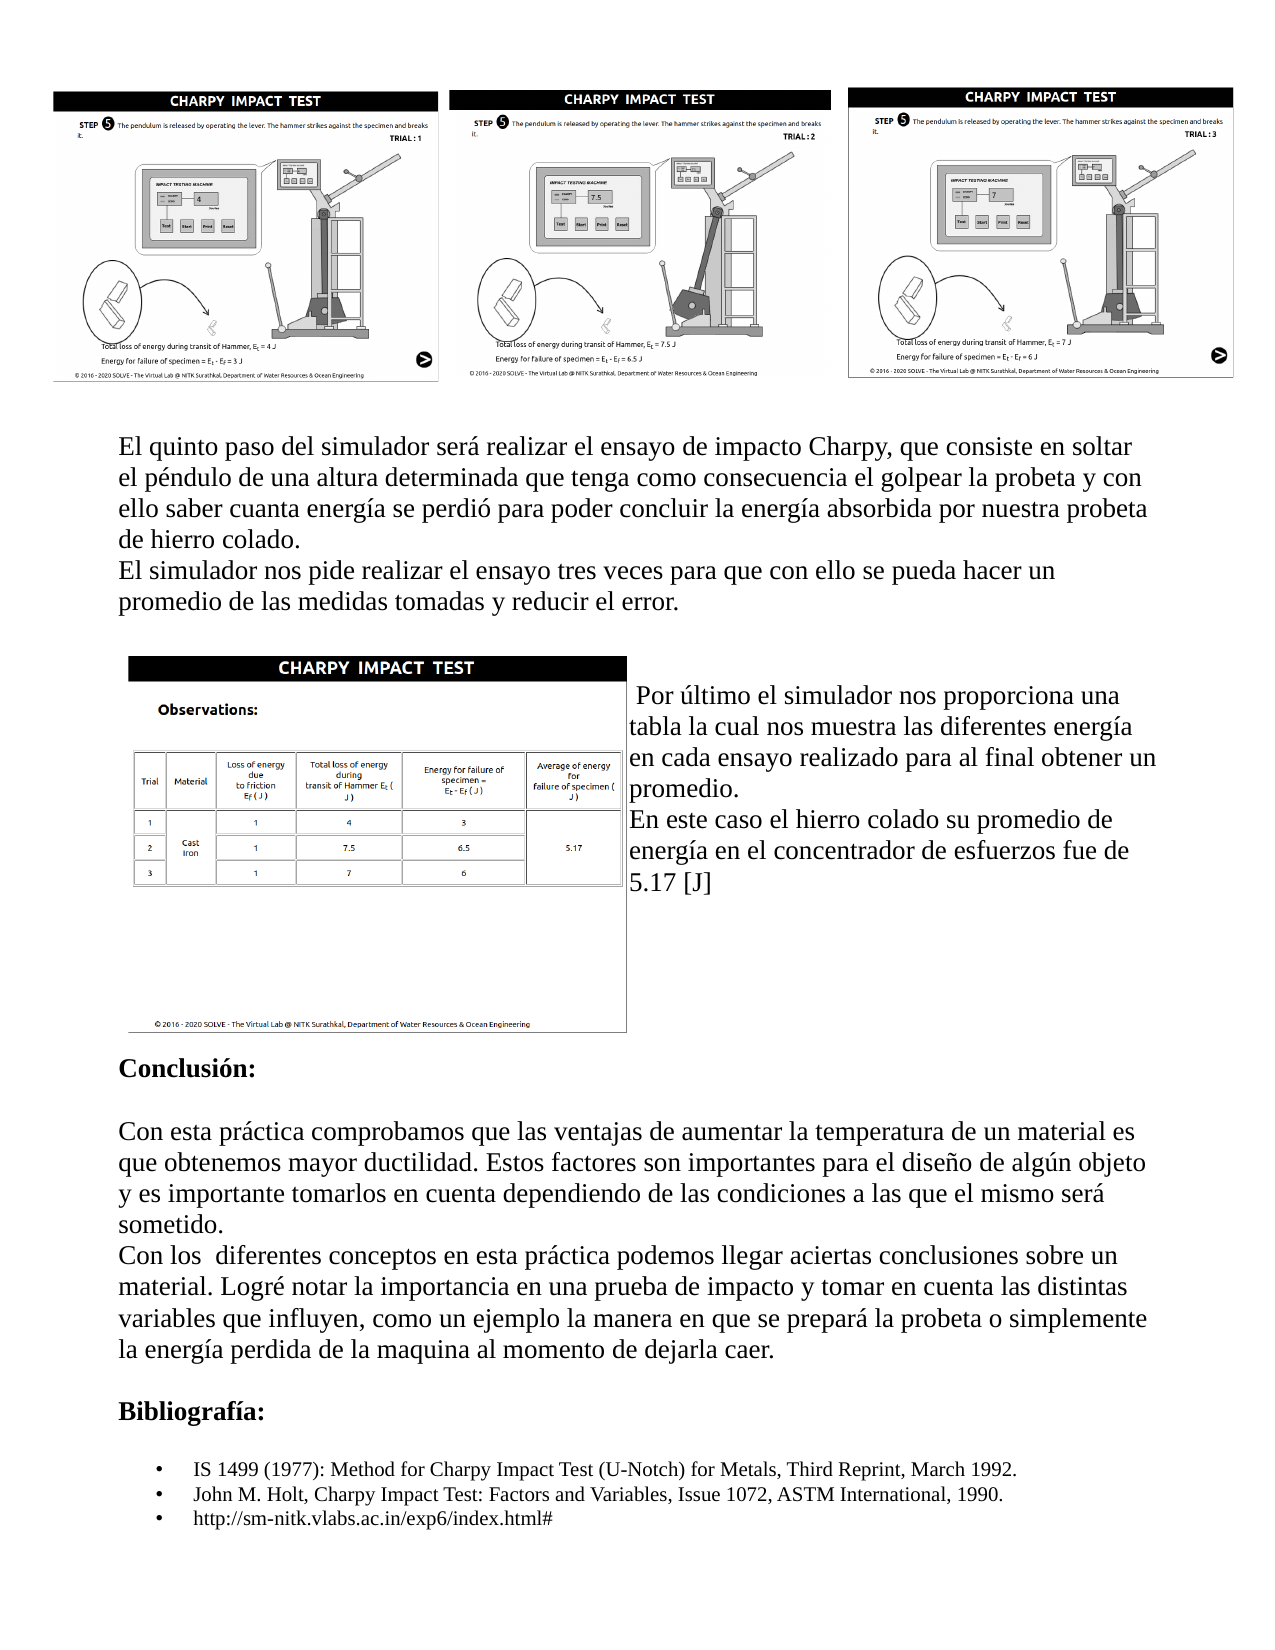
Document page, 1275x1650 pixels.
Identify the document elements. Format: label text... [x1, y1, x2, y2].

text Con esta práctica comprobamos que las ventajas de aumentar la temperatura de un material es que obtenemos mayor ductilidad. Estos factores son importantes para el diseño de algún objeto y es importante tomarlos en cuenta dependiendo de las condiciones a las que el mismo será sometido. [118, 1115, 1157, 1239]
picture [449, 88, 831, 379]
list IS 1499 (1977): Method for Charpy Impact Test (U-Notch) for Metals, Third Reprint, March 1992. [156, 1457, 1157, 1481]
text El simulador nos pide realizar el ensayo tres veces para que con ello se pueda hacer un promedio de las medidas tomadas y reducir el error. [118, 554, 1157, 616]
text El quinto paso del simulador será realizar el ensayo de impacto Charpy, que consiste en soltar el péndulo de una altura determinada que tenga como consecuencia el golpear la probeta y con ello saber cuanta energía se perdió para poder concluir la energía absorbida por nuestra probeta de hierro colado. [118, 429, 1157, 554]
text En este caso el hierro colado su promedio de energía en el concentrador de esfuerzos fue de 5.17 [J] [629, 803, 1157, 897]
picture [847, 87, 1234, 379]
list John M. Holt, Charpy Impact Test: Factors and Variables, Issue 1072, ASTM International, 1990. [156, 1481, 1157, 1506]
picture [128, 655, 629, 1033]
text Por último el simulador nos proporciona una tabla la cual nos muestra las diferentes energía en cada ensayo realizado para al final obtener un promedio. [629, 679, 1157, 803]
text Con los diferentes conceptos en esta práctica podemos llegar aciertas conclusiones sobre un material. Logré notar la importancia en una prueba de impacto y tomar en cuenta las distintas variables que influyen, como un ejemplo la manera en que se prepará la probeta o simplemente la energía perdida de la maquina al momento de dejarla caer. [118, 1239, 1157, 1364]
picture [53, 91, 439, 382]
text Conclusión: [118, 1052, 1157, 1084]
text Bibliografía: [118, 1395, 1157, 1426]
list http://sm-nitk.vlabs.ac.in/exp6/index.html# [156, 1506, 1157, 1529]
